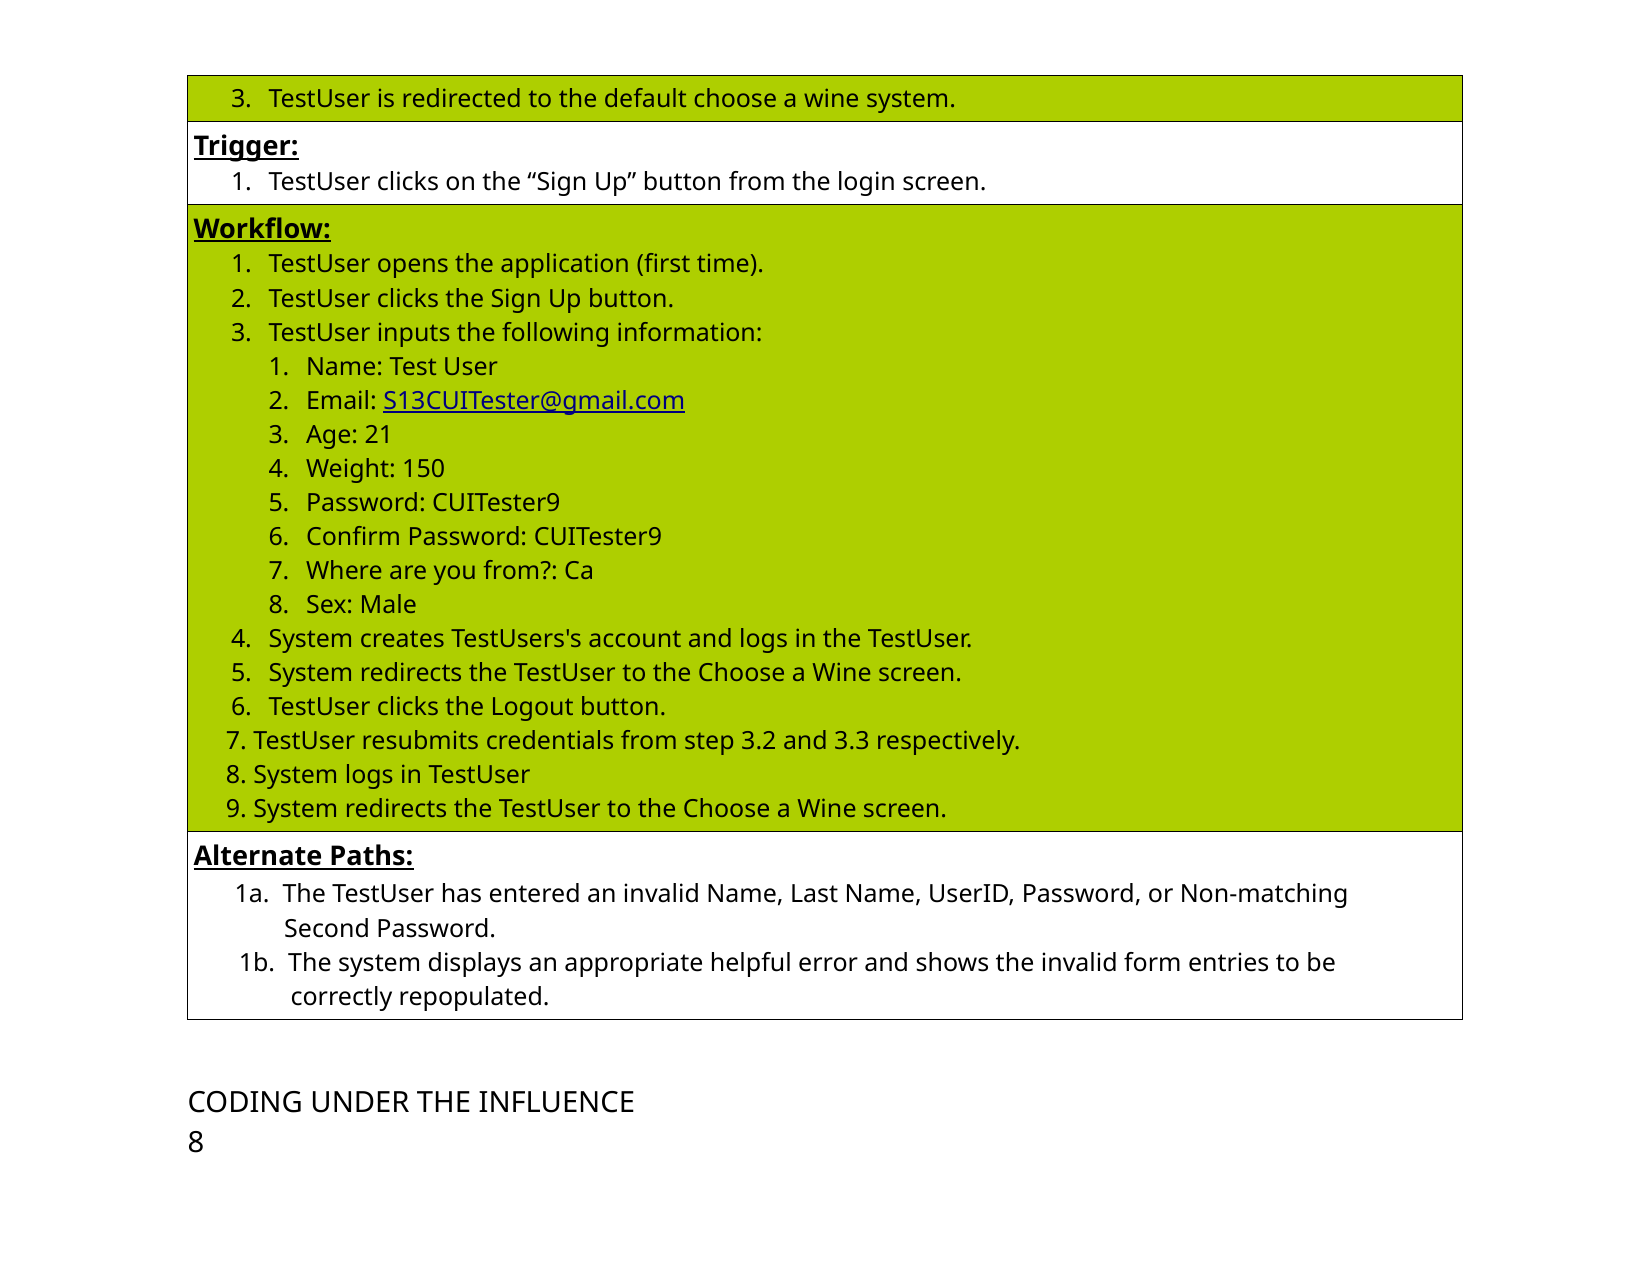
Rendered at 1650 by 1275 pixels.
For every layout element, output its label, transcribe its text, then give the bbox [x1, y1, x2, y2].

table_cell Postconditions: TestUser account is created in the user database. TestUser is logged in within the application. TestUser is redirected to the default choose a wine system. [188, 76, 1462, 121]
table_cell Workflow: TestUser opens the application (first time). TestUser clicks the Sign Up button. TestUser inputs the following information: Name: Test User Email: S13CUITester@gmail.com Age: 21 Weight: 150 Password: CUITester9 Confirm Password: CUITester9 Where are you from?: Ca Sex: Male System creates TestUsers's account and logs in the TestUser. System redirects the TestUser to the Choose a Wine screen. TestUser clicks the Logout button. 7. TestUser resubmits credentials from step 3.2 and 3.3 respectively. 8. System logs in TestUser 9. System redirects the TestUser to the Choose a Wine screen. [188, 205, 1462, 831]
table_cell Trigger: TestUser clicks on the “Sign Up” button from the login screen. [188, 122, 1462, 203]
table_cell Alternate Paths: 1a. The TestUser has entered an invalid Name, Last Name, UserID, Password, or Non-matching Second Password. 1b. The system displays an appropriate helpful error and shows the invalid form entries to be correctly repopulated. [188, 832, 1462, 1018]
